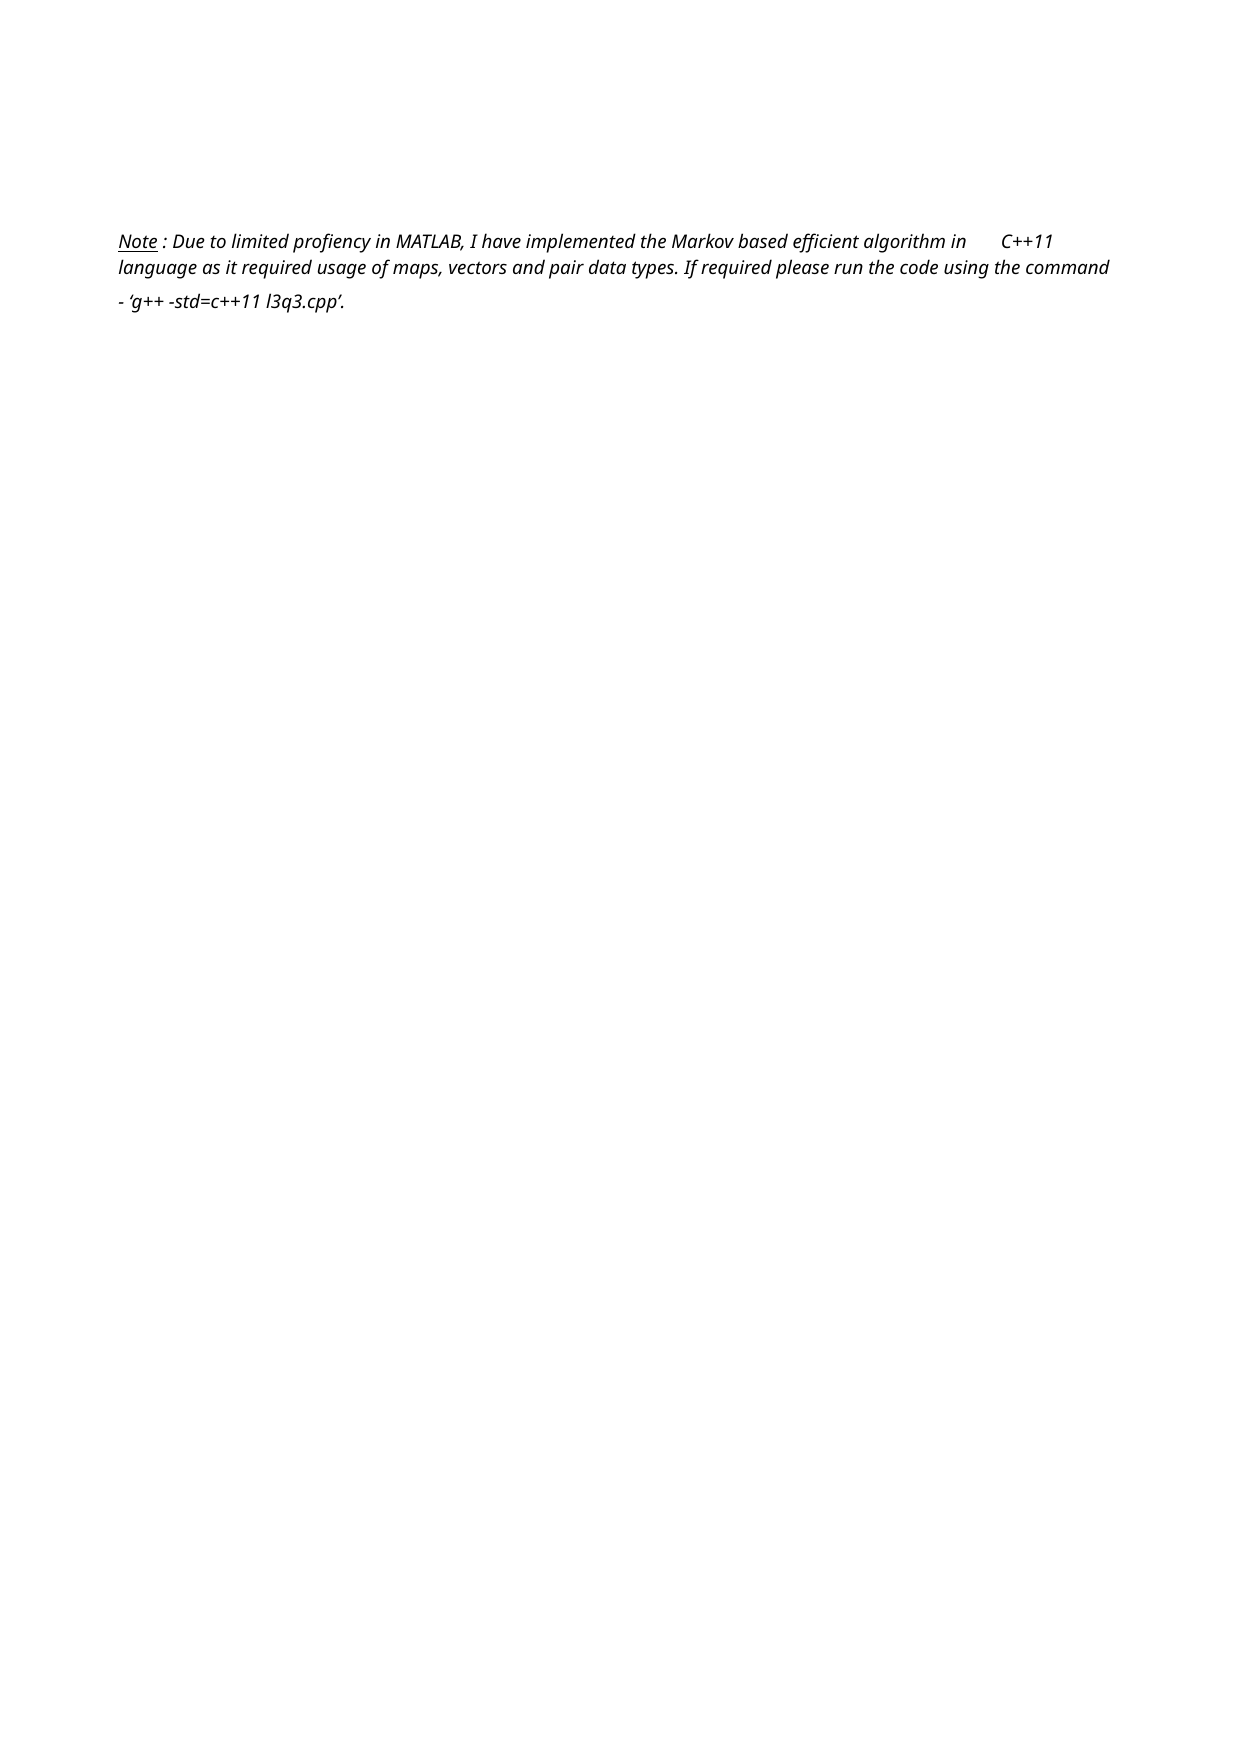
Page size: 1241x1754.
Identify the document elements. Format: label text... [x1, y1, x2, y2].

list Note : Due to limited profiency in MATLAB, I have implemented the Markov based efficient algorithm in C++11 language as it required usage of maps, vectors and pair data types. If required please run the code using the command - ‘g++ -std=c++11 l3q3.cpp’. [118, 229, 1122, 317]
